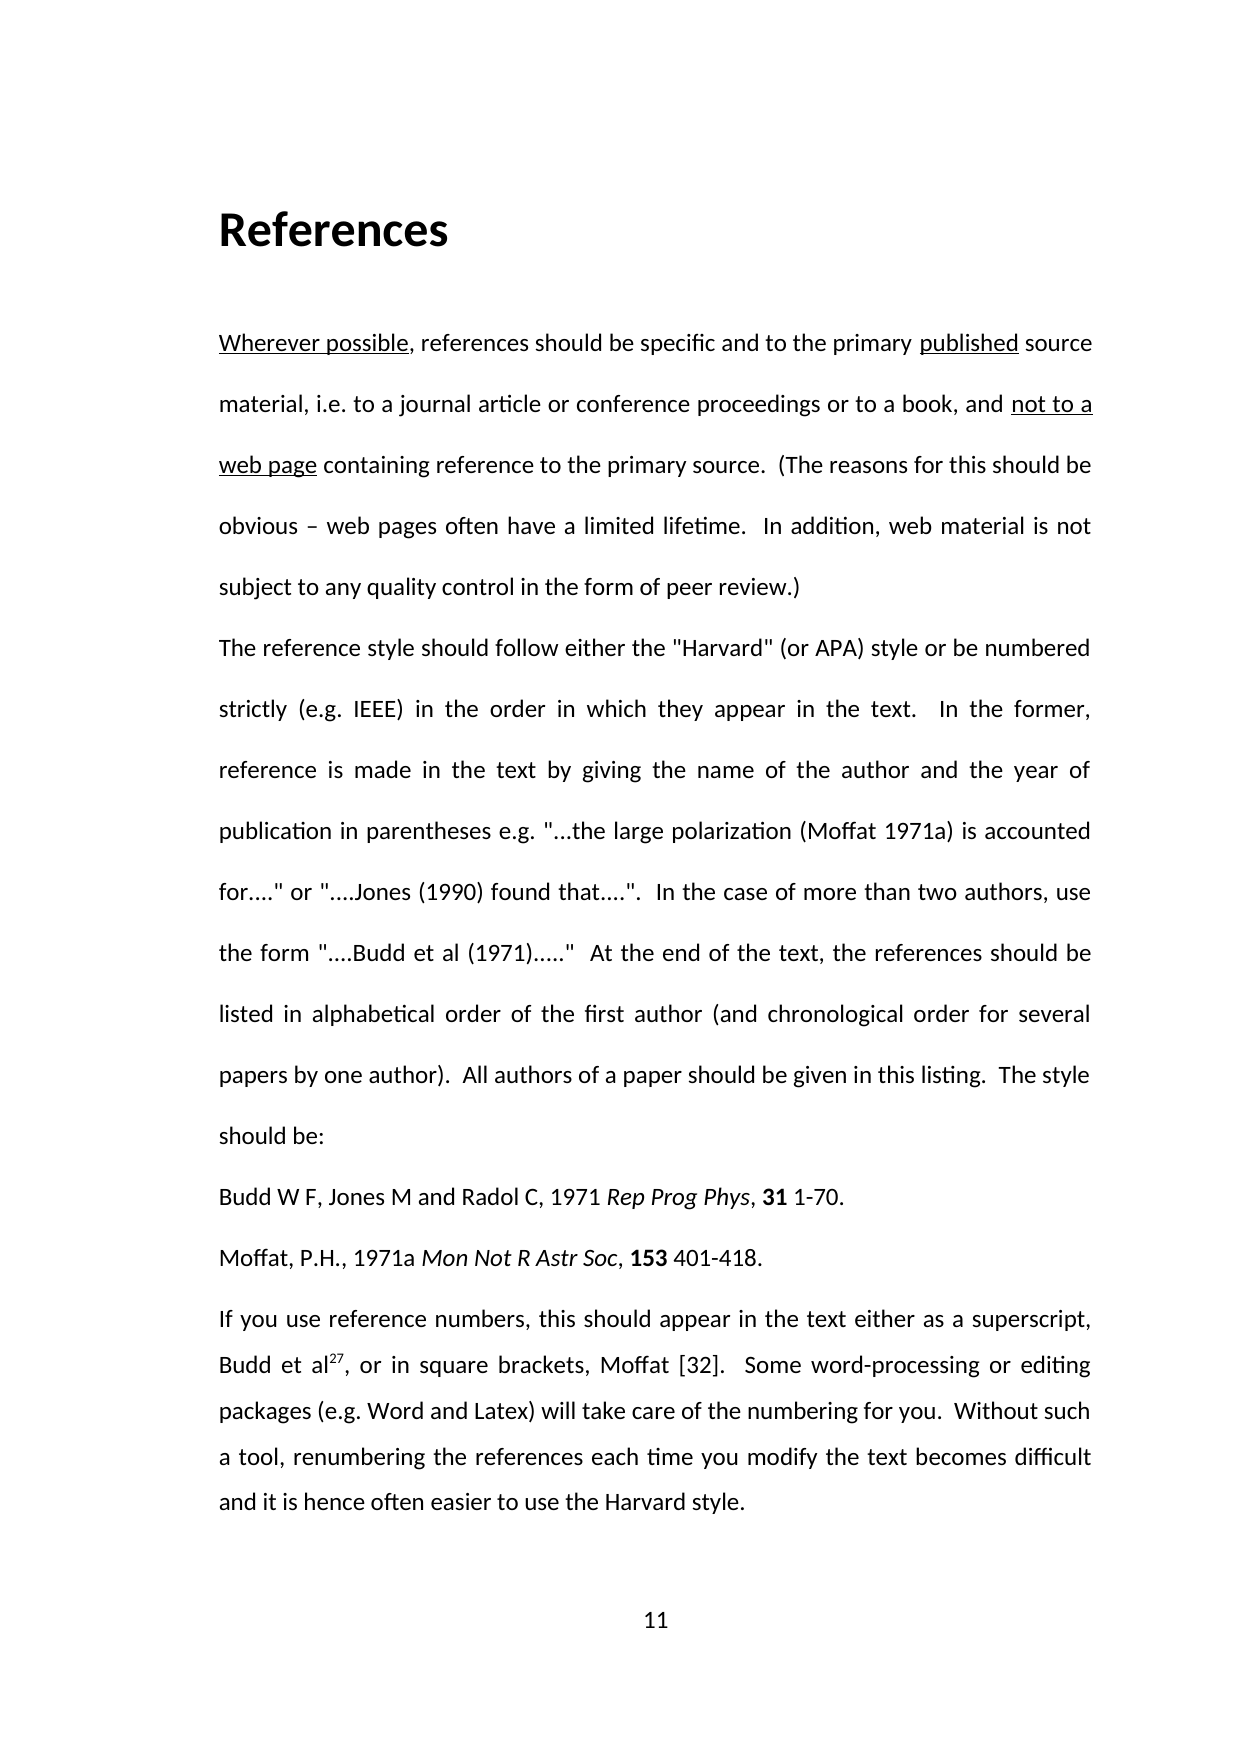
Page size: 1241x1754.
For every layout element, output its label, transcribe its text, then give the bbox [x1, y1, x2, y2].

text Budd W F, Jones M and Radol C, 1971 Rep Prog Phys, 31 1-70. [218, 1181, 1092, 1212]
text The reference style should follow either the "Harvard" (or APA) style or be numbered strictly (e.g. IEEE) in the order in which they appear in the text. In the former, reference is made in the text by giving the name of the author and the year of publication in parentheses e.g. "...the large polarization (Moffat 1971a) is accounted for...." or "....Jones (1990) found that....". In the case of more than two authors, use the form "....Budd et al (1971)....." At the end of the text, the references should be listed in alphabetical order of the first author (and chronological order for several papers by one author). All authors of a paper should be given in this listing. The style should be: [218, 632, 1092, 1151]
text Wherever possible, references should be specific and to the primary published source material, i.e. to a journal article or conference proceedings or to a book, and not to a web page containing reference to the primary source. (The reasons for this should be obvious – web pages often have a limited lifetime. In addition, web material is not subject to any quality control in the form of peer review.) [218, 327, 1092, 601]
subtitle References [218, 198, 1092, 259]
text Moffat, P.H., 1971a Mon Not R Astr Soc, 153 401-418. [218, 1242, 1092, 1273]
text If you use reference numbers, this should appear in the text either as a superscript, Budd et al27, or in square brackets, Moffat [32]. Some word-processing or editing packages (e.g. Word and Latex) will take care of the numbering for you. Without such a tool, renumbering the references each time you modify the text becomes difficult and it is hence often easier to use the Harvard style. [218, 1303, 1092, 1517]
